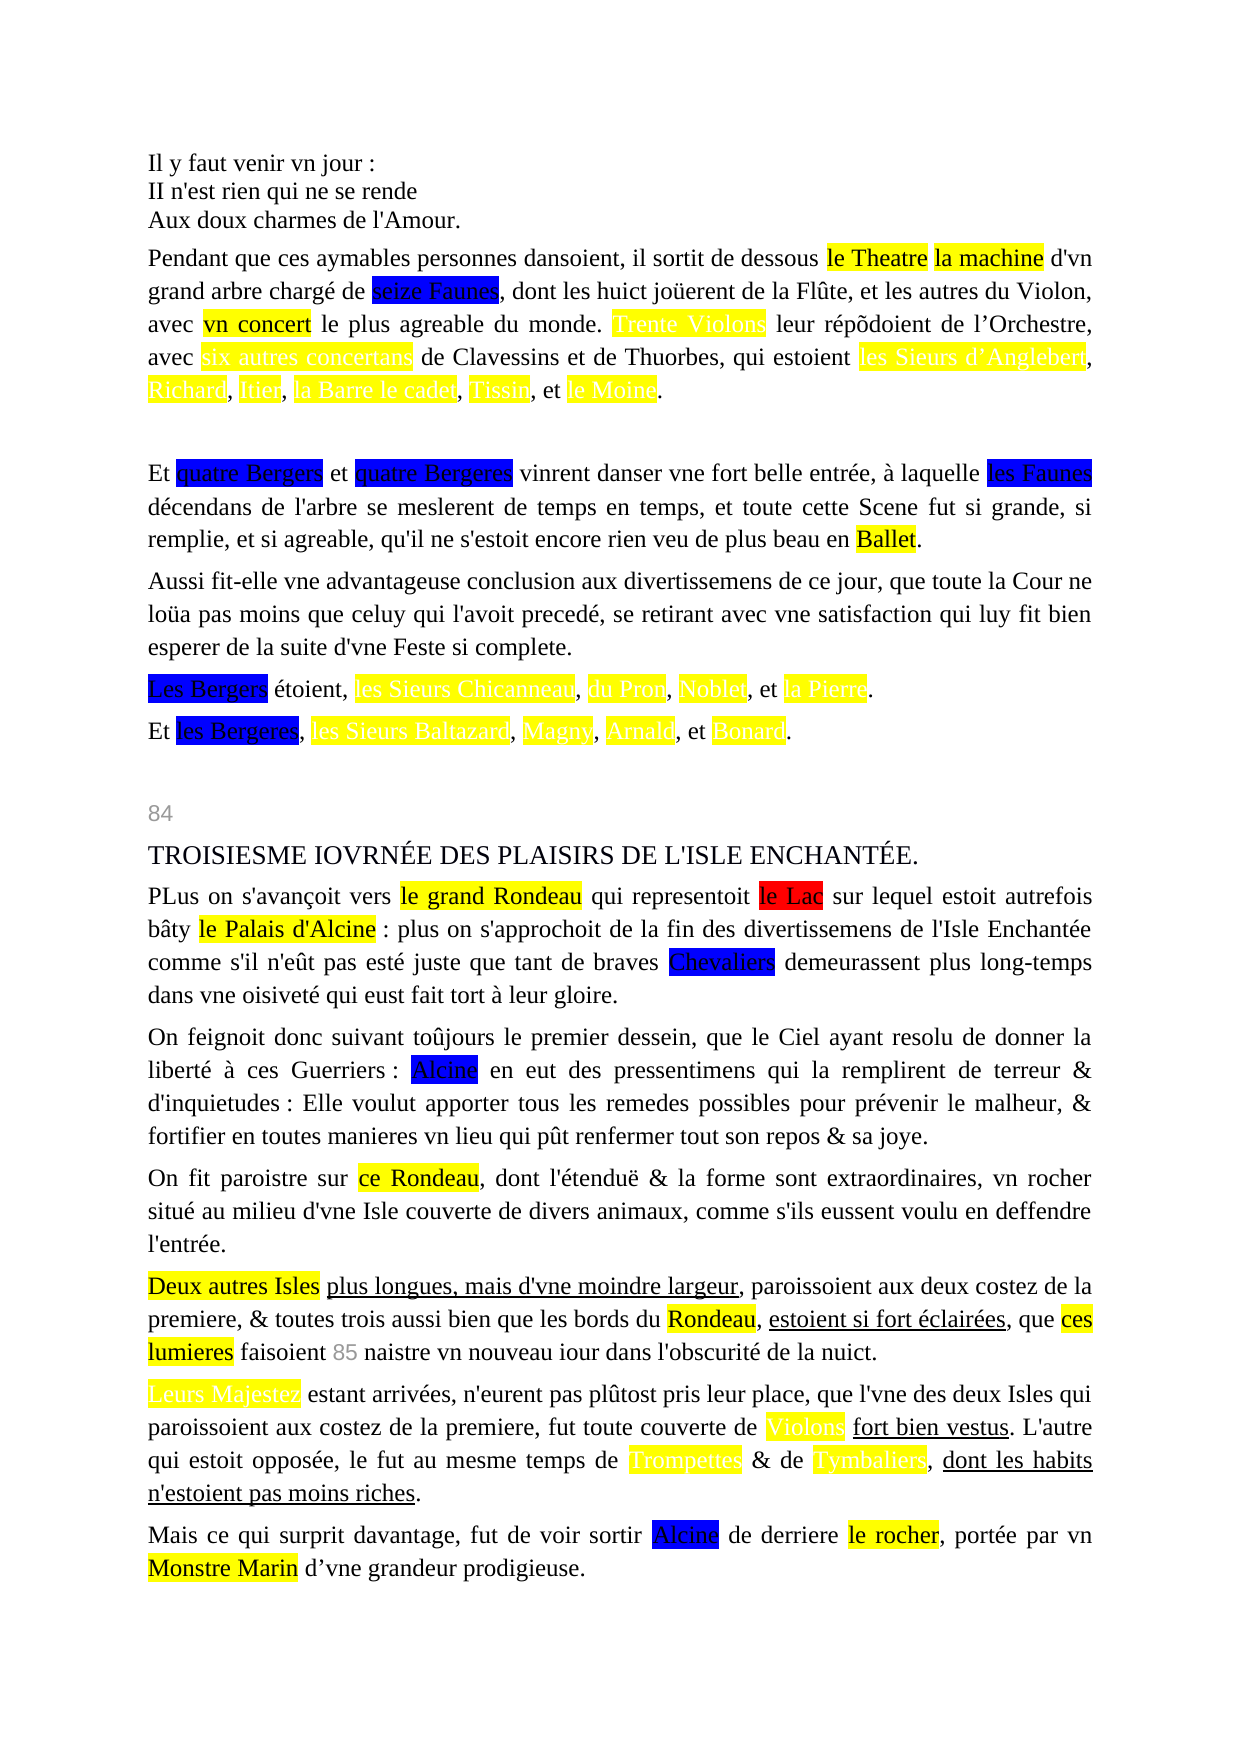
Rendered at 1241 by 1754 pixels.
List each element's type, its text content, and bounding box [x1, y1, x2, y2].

text Les Bergers étoient, les Sieurs Chicanneau, du Pron, Noblet, et la Pierre. [268, 674, 355, 703]
text Pendant que ces aymables personnes dansoient, il sortit de dessous le Theatre la machine d'vn grand arbre chargé de seize Faunes, dont les huict joüerent de la Flûte, et les autres du Violon, avec vn concert le plus agreable du monde. Trente Violons leur répõdoient de l’Orchestre, avec six autres concertans de Clavessins et de Thuorbes, qui estoient les Sieurs d’Anglebert, Richard, Itier, la Barre le cadet, Tissin, et le Moine. [148, 243, 1093, 403]
text Les Bergers étoient, les Sieurs Chicanneau, du Pron, Noblet, et la Pierre. [867, 674, 1093, 703]
text Aussi fit-elle vne advantageuse conclusion aux divertissemens de ce jour, que toute la Cour ne loüa pas moins que celuy qui l'avoit precedé, se retirant avec vne satisfaction qui luy fit bien esperer de la suite d'vne Feste si complete. [148, 566, 1093, 661]
text On feignoit donc suivant toûjours le premier dessein, que le Ciel ayant resolu de donner la liberté à ces Guerriers : Alcine en eut des pressentimens qui la remplirent de terreur & d'inquietudes : Elle voulut apporter tous les remedes possibles pour prévenir le malheur, & fortifier en toutes manieres vn lieu qui pût renfermer tout son repos & sa joye. [148, 1022, 1093, 1150]
subtitle TROISIESME IOVRNÉE DES PLAISIRS DE L'ISLE ENCHANTÉE. [148, 839, 1093, 870]
text Deux autres Isles plus longues, mais d'vne moindre largeur, paroissoient aux deux costez de la premiere, & toutes trois aussi bien que les bords du Rondeau, estoient si fort éclairées, que ces lumieres faisoient 85 naistre vn nouveau iour dans l'obscurité de la nuict. [148, 1271, 1093, 1366]
text Il y faut venir vn jour : II n'est rien qui ne se rende Aux doux charmes de l'Amour. [148, 148, 1093, 234]
text Et les Bergeres, les Sieurs Baltazard, Magny, Arnald, et Bonard. [786, 716, 1093, 745]
text Mais ce qui surprit davantage, fut de voir sortir Alcine de derriere le rocher, portée par vn Monstre Marin d’vne grandeur prodigieuse. [148, 1520, 1093, 1582]
text Et quatre Bergers et quatre Bergeres vinrent danser vne fort belle entrée, à laquelle les Faunes décendans de l'arbre se meslerent de temps en temps, et toute cette Scene fut si grande, si remplie, et si agreable, qu'il ne s'estoit encore rien veu de plus beau en Ballet. [148, 458, 1093, 553]
text PLus on s'avançoit vers le grand Rondeau qui representoit le Lac sur lequel estoit autrefois bâty le Palais d'Alcine : plus on s'approchoit de la fin des divertissemens de l'Isle Enchantée comme s'il n'eût pas esté juste que tant de braves Chevaliers demeurassent plus long-temps dans vne oisiveté qui eust fait tort à leur gloire. [148, 881, 1093, 1009]
text On fit paroistre sur ce Rondeau, dont l'étenduë & la forme sont extraordinaires, vn rocher situé au milieu d'vne Isle couverte de divers animaux, comme s'ils eussent voulu en deffendre l'entrée. [148, 1163, 1093, 1258]
text Leurs Majestez estant arrivées, n'eurent pas plûtost pris leur place, que l'vne des deux Isles qui paroissoient aux costez de la premiere, fut toute couverte de Violons fort bien vestus. L'autre qui estoit opposée, le fut au mesme temps de Trompettes & de Tymbaliers, dont les habits n'estoient pas moins riches. [148, 1379, 1093, 1507]
text 84 [173, 800, 1093, 826]
